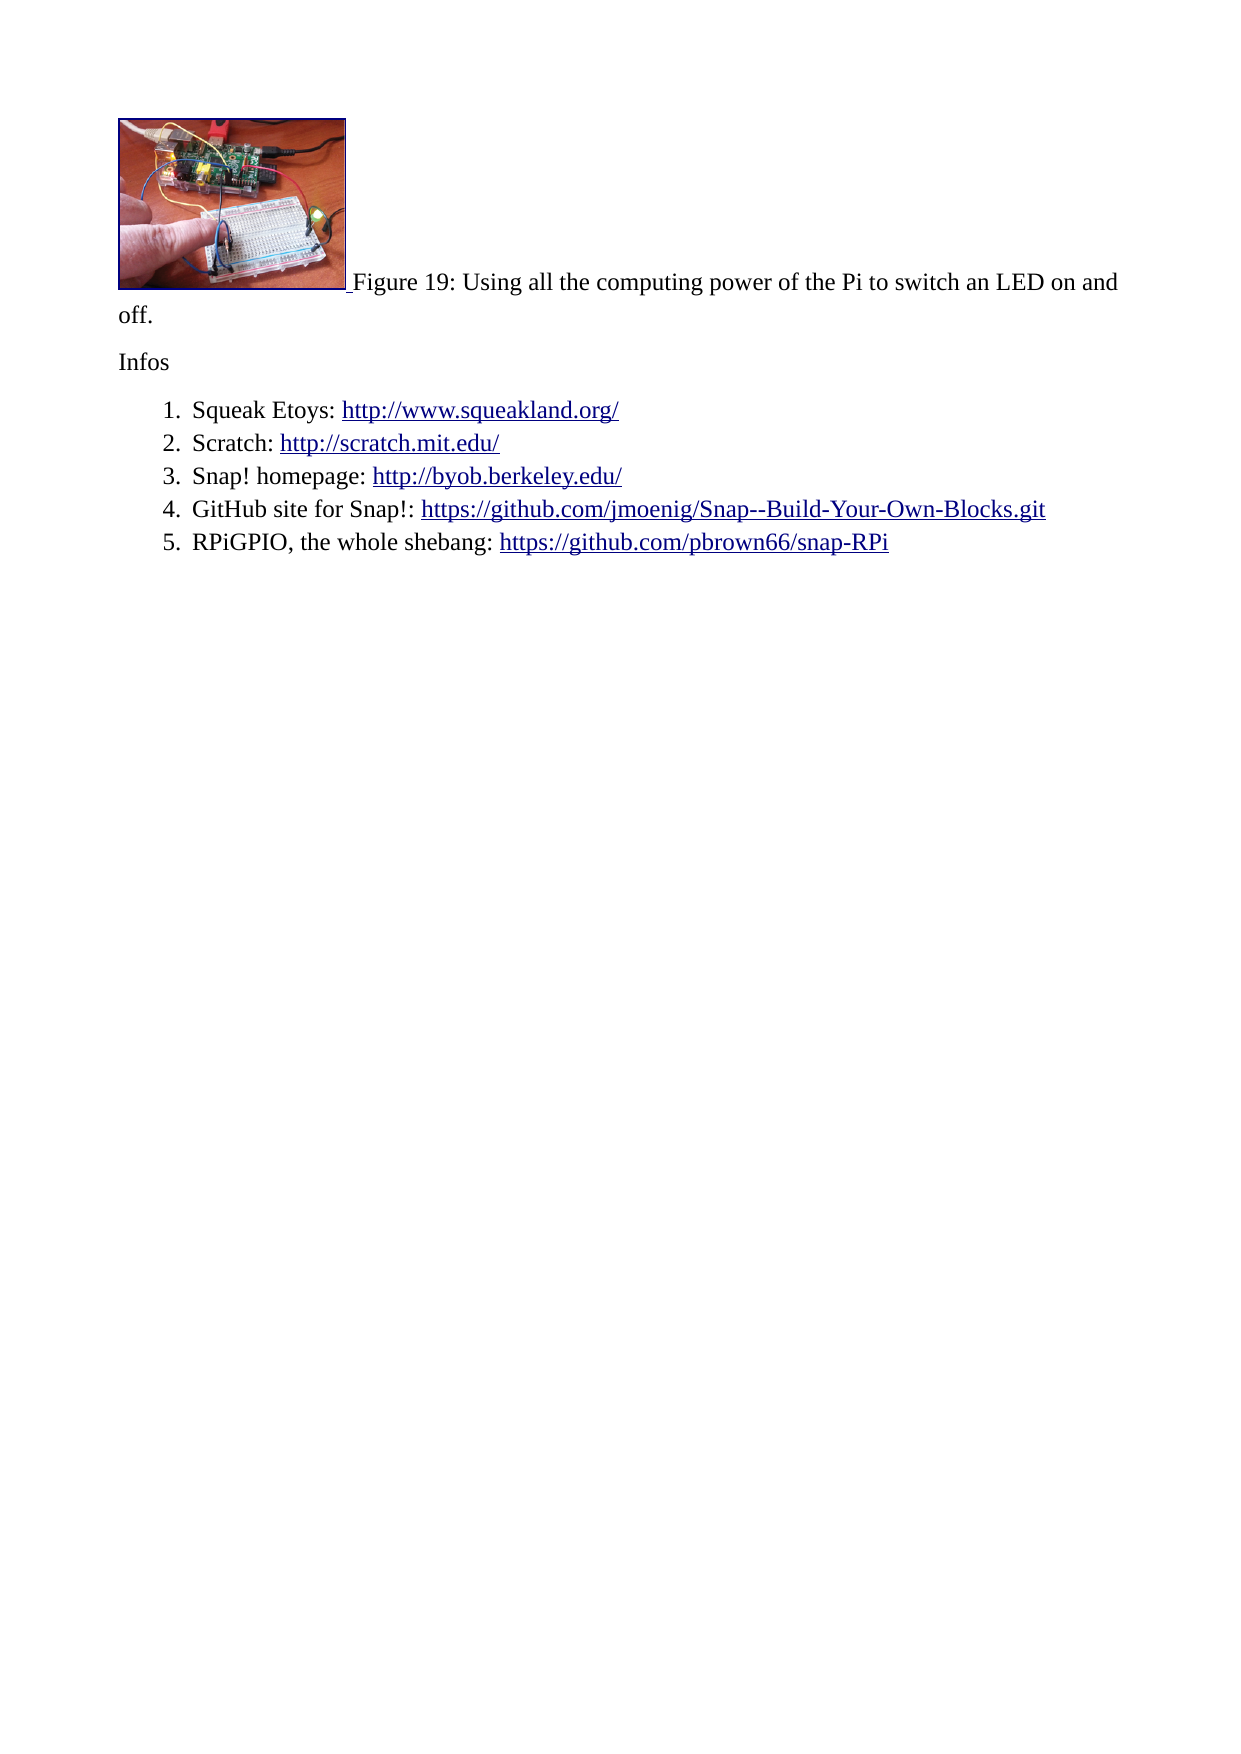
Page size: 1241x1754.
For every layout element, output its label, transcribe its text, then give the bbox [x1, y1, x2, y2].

text Figure 19: Using all the computing power of the Pi to switch an LED on and off. [118, 118, 1122, 328]
list Scratch: http://scratch.mit.edu/ [162, 428, 1122, 457]
list RPiGPIO, the whole shebang: https://github.com/pbrown66/snap-RPi [162, 527, 1122, 556]
text Infos [118, 347, 1122, 376]
list GitHub site for Snap!: https://github.com/jmoenig/Snap--Build-Your-Own-Blocks.git [162, 494, 1122, 523]
list Squeak Etoys: http://www.squeakland.org/ [162, 395, 1122, 424]
list Snap! homepage: http://byob.berkeley.edu/ [162, 461, 1122, 490]
picture [120, 120, 345, 288]
